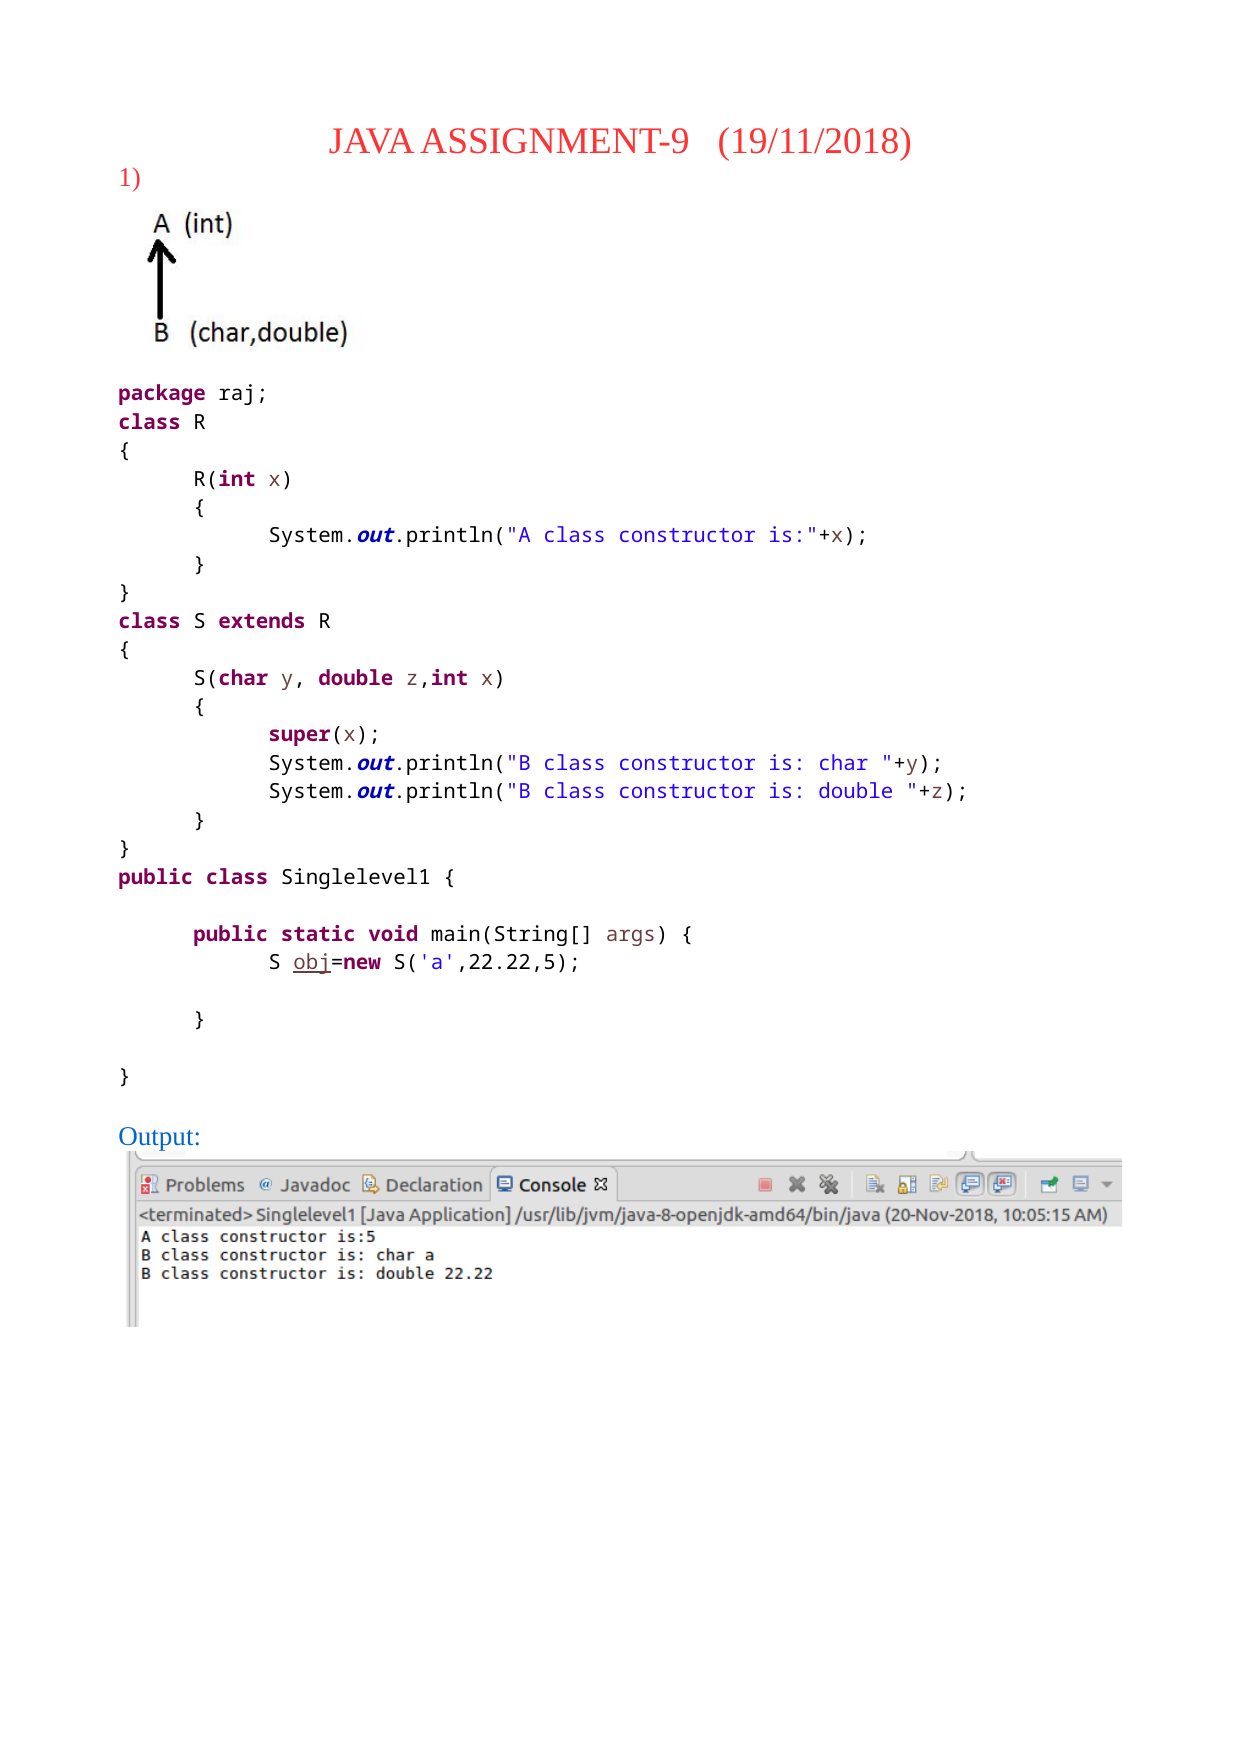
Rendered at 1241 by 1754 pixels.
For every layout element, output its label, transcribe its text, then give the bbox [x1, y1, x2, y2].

text 1) [118, 161, 1122, 192]
text class S extends R [118, 606, 1122, 634]
text package raj; [118, 378, 1122, 407]
text } [118, 1061, 1122, 1089]
text { [118, 691, 1122, 719]
text } [118, 577, 1122, 606]
text S(char y, double z,int x) [118, 663, 1122, 691]
text S obj=new S('a',22.22,5); [118, 947, 1122, 976]
picture [118, 192, 381, 379]
picture [118, 1151, 1123, 1327]
text System.out.println("B class constructor is: char "+y); [118, 748, 1122, 776]
text public class Singlelevel1 { [118, 862, 1122, 890]
text } [118, 1004, 1122, 1032]
text { [118, 634, 1122, 663]
text { [118, 435, 1122, 464]
text { [118, 492, 1122, 521]
text } [118, 549, 1122, 577]
text super(x); [118, 719, 1122, 748]
text } [118, 805, 1122, 833]
text } [118, 833, 1122, 862]
text Output: [118, 1120, 1122, 1151]
text public static void main(String[] args) { [118, 919, 1122, 947]
text class R [118, 407, 1122, 435]
text R(int x) [118, 464, 1122, 492]
text JAVA ASSIGNMENT-9 (19/11/2018) [118, 118, 1122, 161]
text System.out.println("A class constructor is:"+x); [118, 521, 1122, 549]
text System.out.println("B class constructor is: double "+z); [118, 776, 1122, 805]
